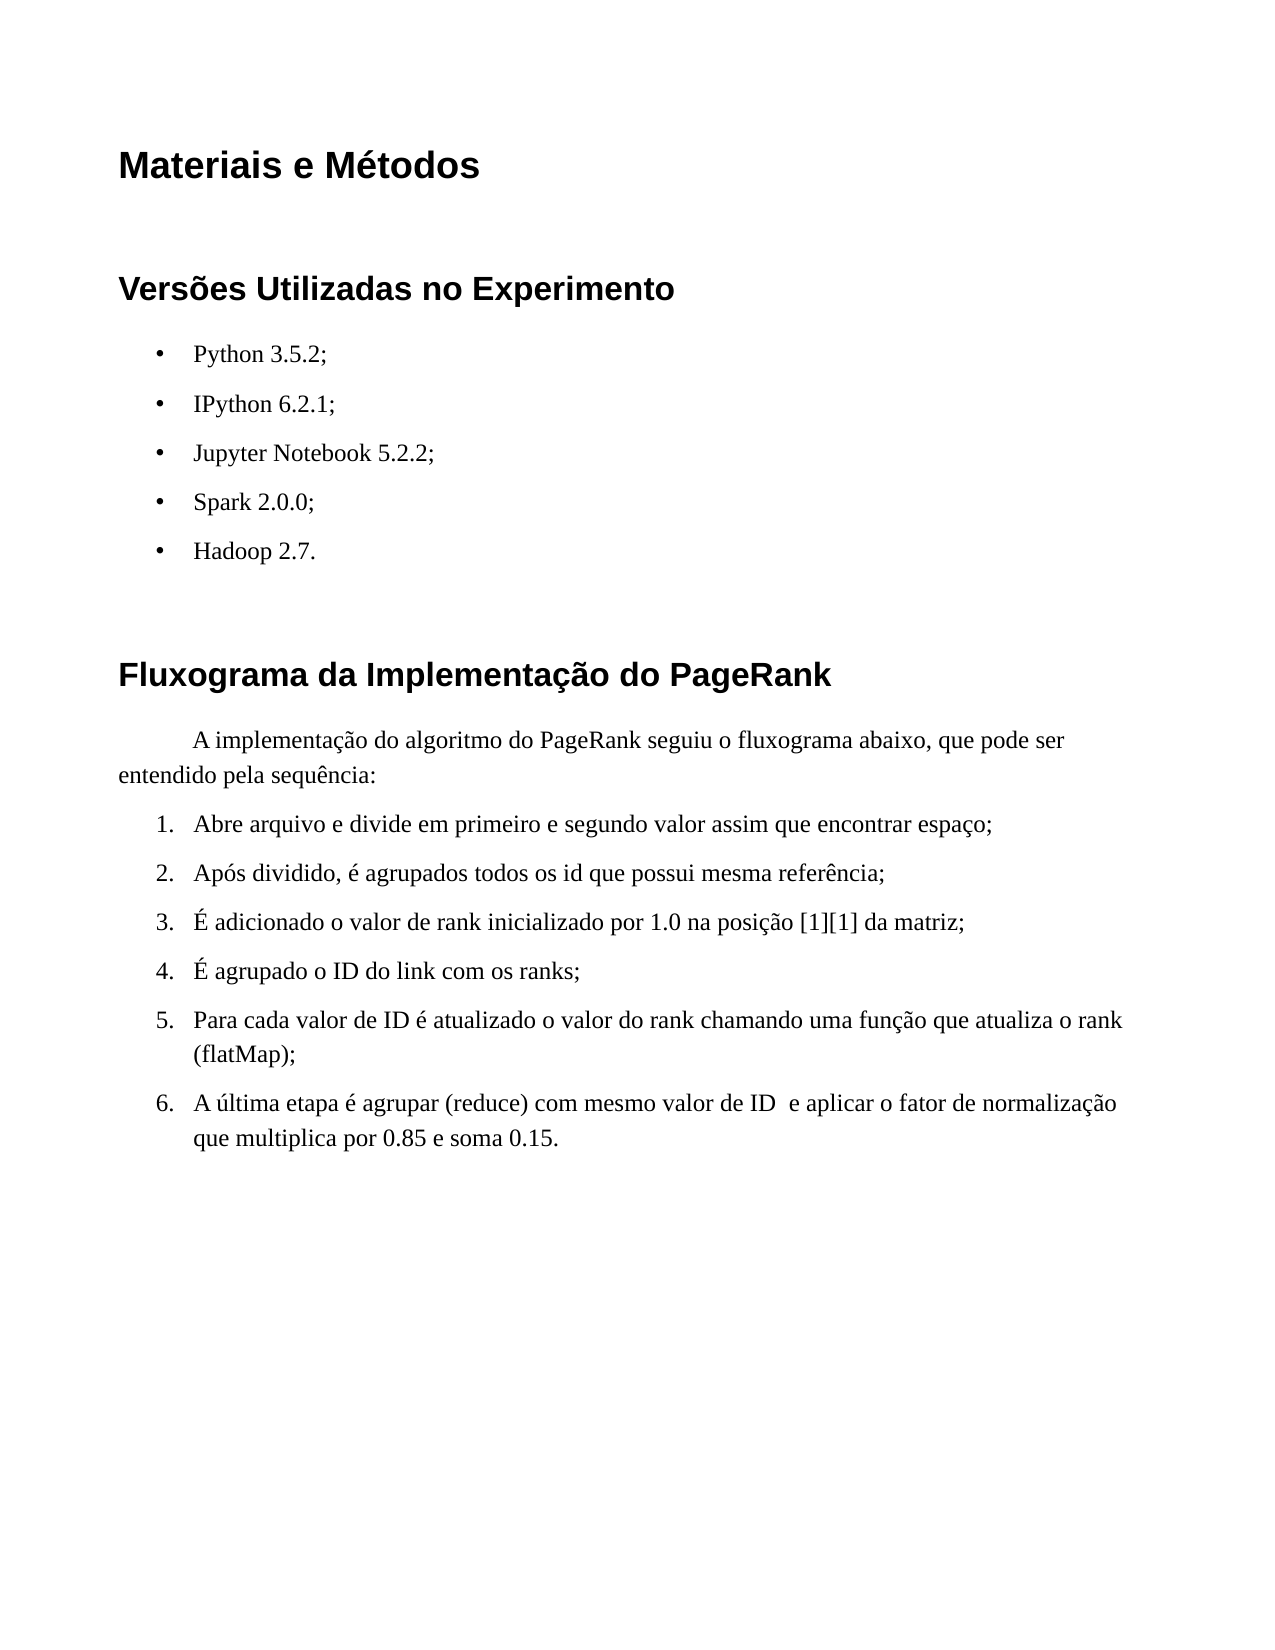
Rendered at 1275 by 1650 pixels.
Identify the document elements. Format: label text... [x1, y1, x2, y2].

list IPython 6.2.1; [156, 389, 1157, 417]
list A última etapa é agrupar (reduce) com mesmo valor de ID e aplicar o fator de normalização que multiplica por 0.85 e soma 0.15. [156, 1088, 1157, 1152]
subtitle Versões Utilizadas no Experimento [118, 269, 1157, 308]
list Para cada valor de ID é atualizado o valor do rank chamando uma função que atualiza o rank (flatMap); [156, 1005, 1157, 1068]
subtitle Fluxograma da Implementação do PageRank [118, 655, 1157, 693]
list Spark 2.0.0; [156, 487, 1157, 516]
subtitle Materiais e Métodos [118, 143, 1157, 187]
list Após dividido, é agrupados todos os id que possui mesma referência; [156, 858, 1157, 887]
list Python 3.5.2; [156, 339, 1157, 368]
list É adicionado o valor de rank inicializado por 1.0 na posição [1][1] da matriz; [156, 907, 1157, 936]
text A implementação do algoritmo do PageRank seguiu o fluxograma abaixo, que pode ser entendido pela sequência: [118, 725, 1157, 788]
list É agrupado o ID do link com os ranks; [156, 956, 1157, 985]
list Jupyter Notebook 5.2.2; [156, 438, 1157, 466]
list Abre arquivo e divide em primeiro e segundo valor assim que encontrar espaço; [156, 809, 1157, 837]
list Hadoop 2.7. [156, 536, 1157, 564]
